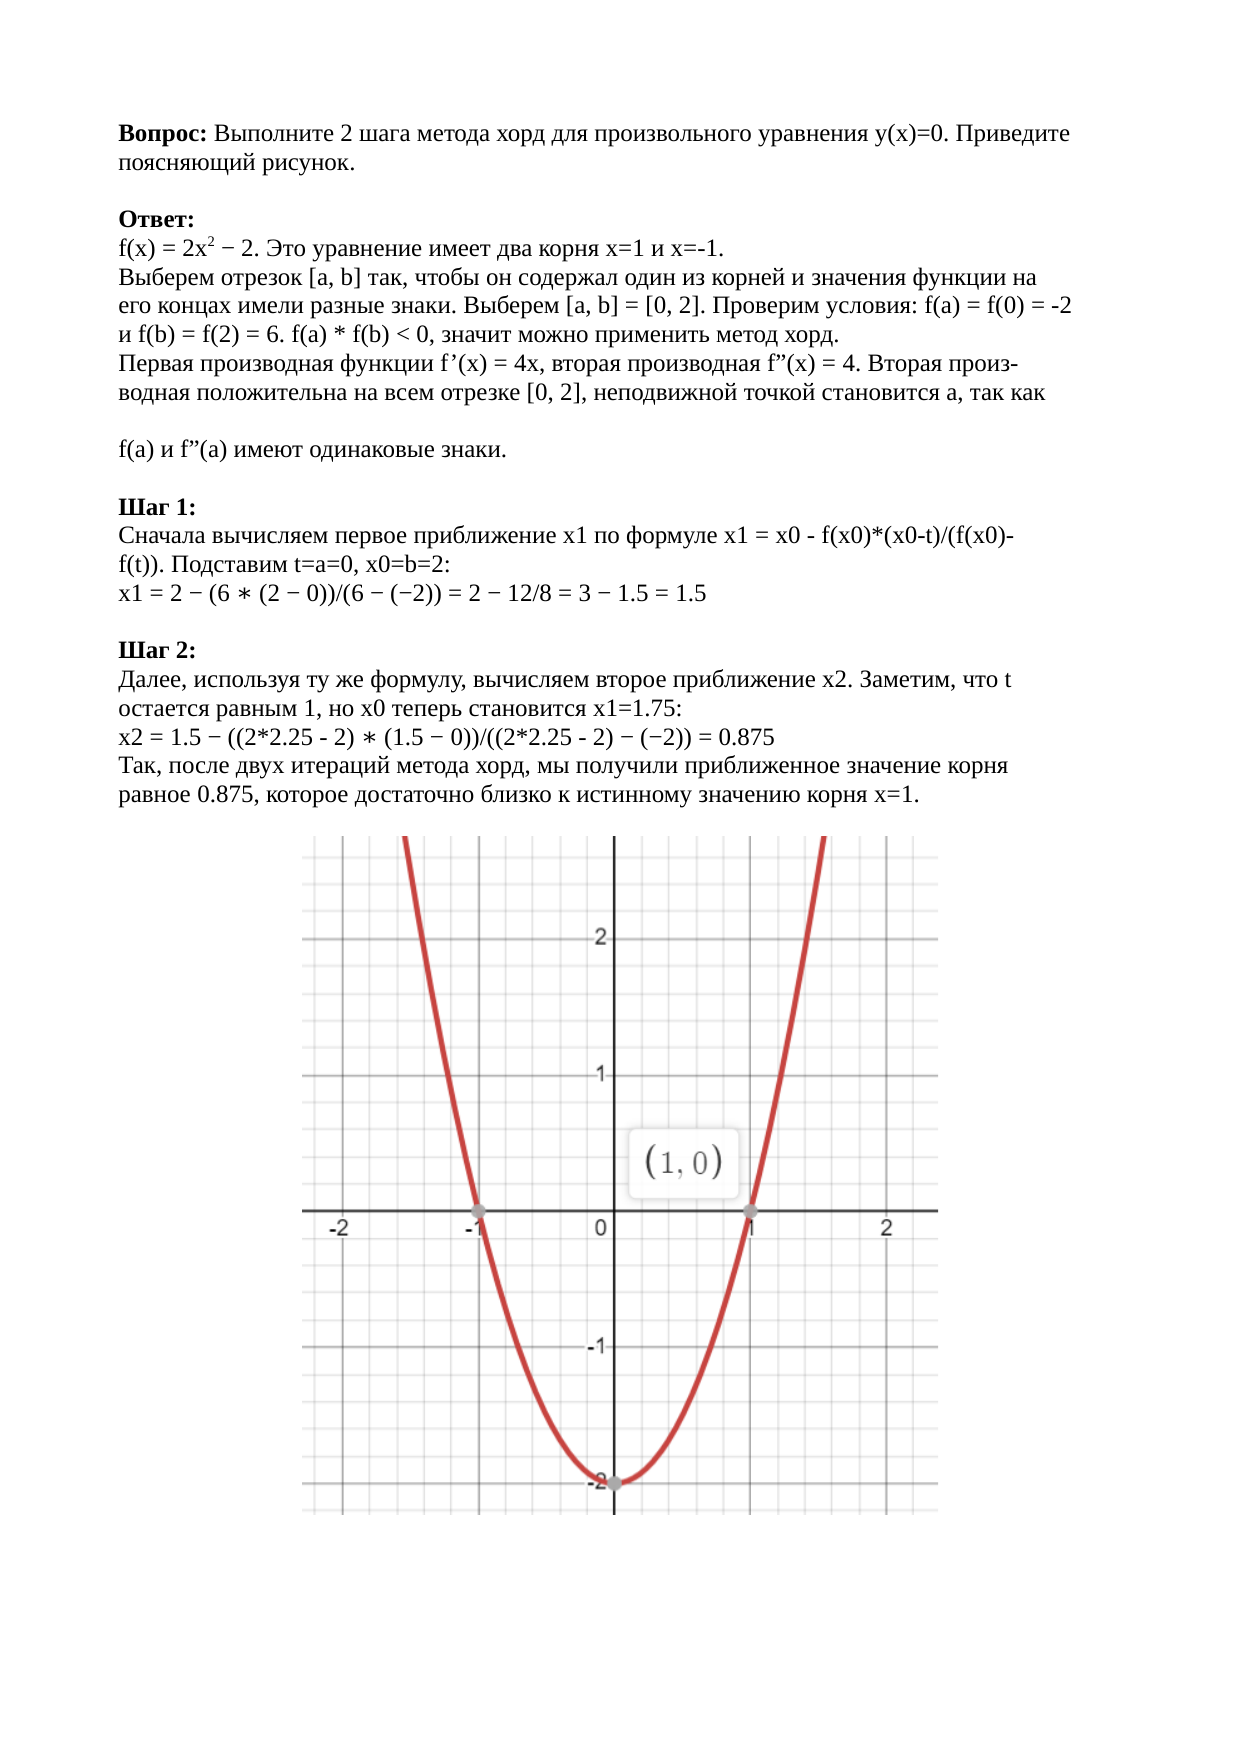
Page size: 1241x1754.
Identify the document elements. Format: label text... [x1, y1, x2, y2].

text и f(b) = f(2) = 6. f(a) * f(b) < 0, значит можно применить метод хорд. [118, 319, 1122, 348]
text Далее, используя ту же формулу, вычисляем второе приближение x2. Заметим, что t [118, 664, 1122, 693]
text водная положительна на всем отрезке [0, 2], неподвижной точкой становится a, так как [118, 377, 1122, 406]
picture [302, 836, 939, 1515]
text f(a) и f”(a) имеют одинаковые знаки. [118, 434, 1122, 463]
text равное 0.875, которое достаточно близко к истинному значению корня x=1. [118, 779, 1122, 808]
text x1 = 2 − (6 ∗ (2 − 0))/(6 − (−2)) = 2 − 12/8 = 3 − 1.5 = 1.5 [118, 578, 1122, 607]
text Ответ: [118, 204, 1122, 233]
text остается равным 1, но x0 теперь становится x1=1.75: [118, 693, 1122, 722]
text Шаг 1: [118, 492, 1122, 521]
text его концах имели разные знаки. Выберем [a, b] = [0, 2]. Проверим условия: f(a) = f(0) = -2 [118, 291, 1122, 319]
text Сначала вычисляем первое приближение x1 по формуле x1 = x0 - f(x0)*(x0-t)/(f(x0)- [118, 521, 1122, 549]
text f(x) = 2x2 − 2. Это уравнение имеет два корня x=1 и x=-1. [118, 233, 1122, 262]
text f(t)). Подставим t=a=0, x0=b=2: [118, 549, 1122, 578]
text Первая производная функции f’(x) = 4x, вторая производная f”(x) = 4. Вторая произ- [118, 348, 1122, 377]
text x2 = 1.5 − ((2*2.25 - 2) ∗ (1.5 − 0))/((2*2.25 - 2) − (−2)) = 0.875 [118, 722, 1122, 751]
text Вопрос: Выполните 2 шага метода хорд для произвольного уравнения у(х)=0. Приведите [118, 118, 1122, 147]
text Так, после двух итераций метода хорд, мы получили приближенное значение корня [118, 751, 1122, 779]
text Шаг 2: [118, 636, 1122, 664]
text Выберем отрезок [a, b] так, чтобы он содержал один из корней и значения функции на [118, 262, 1122, 291]
text поясняющий рисунок. [118, 147, 1122, 176]
